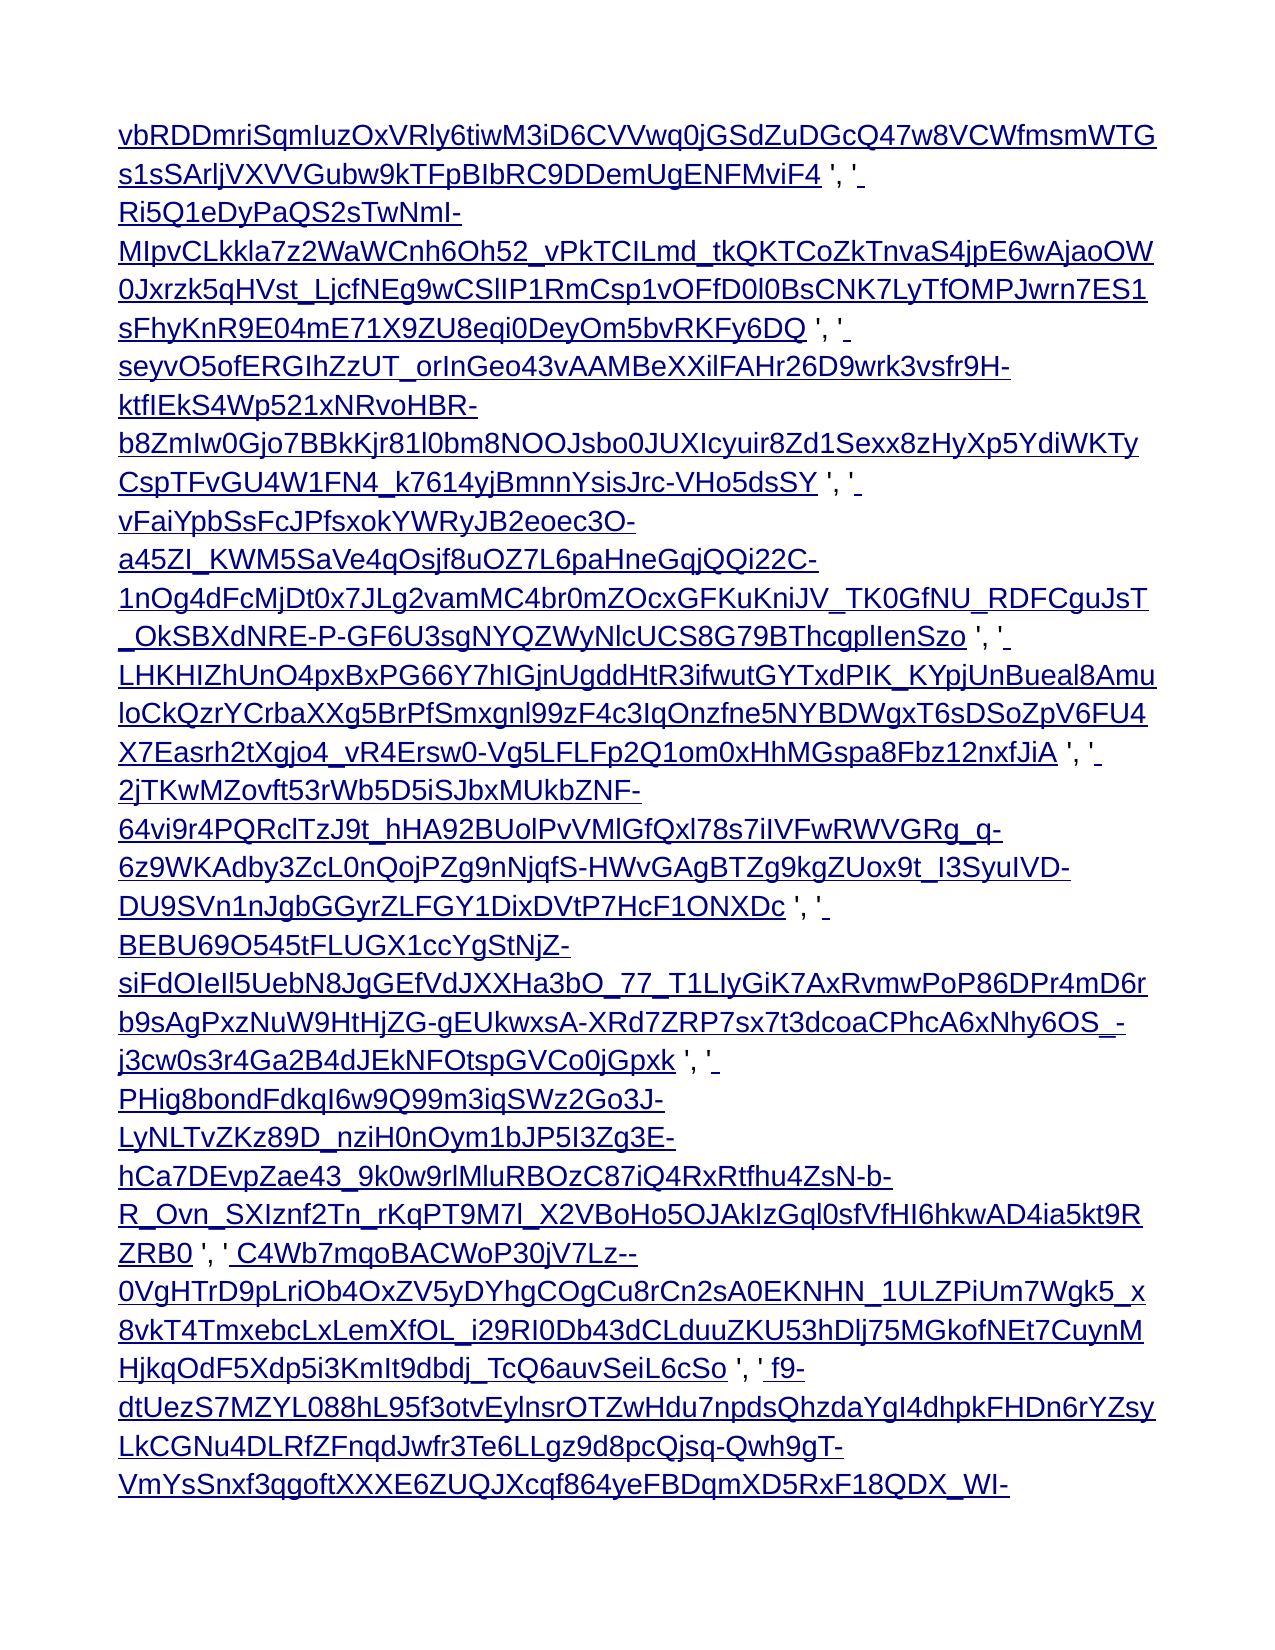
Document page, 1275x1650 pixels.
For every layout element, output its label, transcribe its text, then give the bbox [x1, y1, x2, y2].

text vbRDDmriSqmIuzOxVRly6tiwM3iD6CVVwq0jGSdZuDGcQ47w8VCWfmsmWTG [118, 118, 1157, 147]
text s1sSArljVXVVGubw9kTFpBIbRC9DDemUgENFMviF4 ', ' Ri5Q1eDyPaQS2sTwNmI-MIpvCLkkla7z2WaWCnh6Oh52_vPkTCILmd_tkQKTCoZkTnvaS4jpE6wAjaoOW0Jxrzk5qHVst_LjcfNEg9wCSlIP1RmCsp1vOFfD0l0BsCNK7LyTfOMPJwrn7ES1sFhyKnR9E04mE71X9ZU8eqi0DeyOm5bvRKFy6DQ ', ' seyvO5ofERGIhZzUT_orInGeo43vAAMBeXXilFAHr26D9wrk3vsfr9H-ktfIEkS4Wp521xNRvoHBR-b8ZmIw0Gjo7BBkKjr81l0bm8NOOJsbo0JUXIcyuir8Zd1Sexx8zHyXp5YdiWKTyCspTFvGU4W1FN4_k7614yjBmnnYsisJrc-VHo5dsSY ', ' vFaiYpbSsFcJPfsxokYWRyJB2eoec3O-a45ZI_KWM5SaVe4qOsjf8uOZ7L6paHneGqjQQi22C-1nOg4dFcMjDt0x7JLg2vamMC4br0mZOcxGFKuKniJV_TK0GfNU_RDFCguJsT_OkSBXdNRE-P-GF6U3sgNYQZWyNlcUCS8G79BThcgplIenSzo ', ' LHKHIZhUnO4pxBxPG66Y7hIGjnUgddHtR3ifwutGYTxdPIK_KYpjUnBueal8Amu [118, 149, 1157, 687]
text loCkQzrYCrbaXXg5BrPfSmxgnl99zF4c3IqOnzfne5NYBDWgxT6sDSoZpV6FU4X7Easrh2tXgjo4_vR4Ersw0-Vg5LFLFp2Q1om0xHhMGspa8Fbz12nxfJiA ', ' 2jTKwMZovft53rWb5D5iSJbxMUkbZNF-64vi9r4PQRclTzJ9t_hHA92BUolPvVMlGfQxl78s7iIVFwRWVGRg_q-6z9WKAdby3ZcL0nQojPZg9nNjqfS-HWvGAgBTZg9kgZUox9t_I3SyuIVD-DU9SVn1nJgbGGyrZLFGY1DixDVtP7HcF1ONXDc ', ' BEBU69O545tFLUGX1ccYgStNjZ-siFdOIeIl5UebN8JgGEfVdJXXHa3bO_77_T1LIyGiK7AxRvmwPoP86DPr4mD6rb9sAgPxzNuW9HtHjZG-gEUkwxsA-XRd7ZRP7sx7t3dcoaCPhcA6xNhy6OS_-j3cw0s3r4Ga2B4dJEkNFOtspGVCo0jGpxk ', ' PHig8bondFdkqI6w9Q99m3iqSWz2Go3J-LyNLTvZKz89D_nziH0nOym1bJP5I3Zg3E-hCa7DEvpZae43_9k0w9rlMluRBOzC87iQ4RxRtfhu4ZsN-b-R_Ovn_SXIznf2Tn_rKqPT9M7l_X2VBoHo5OJAkIzGql0sfVfHI6hkwAD4ia5kt9RZRB0 ', ' C4Wb7mqoBACWoP30jV7Lz--0VgHTrD9pLriOb4OxZV5yDYhgCOgCu8rCn2sA0EKNHN_1ULZPiUm7Wgk5_x8vkT4TmxebcLxLemXfOL_i29RI0Db43dCLduuZKU53hDlj75MGkofNEt7CuynMHjkqOdF5Xdp5i3KmIt9dbdj_TcQ6auvSeiL6cSo ', ' f9-dtUezS7MZYL088hL95f3otvEylnsrOTZwHdu7npdsQhzdaYgI4dhpkFHDn6rYZsyLkCGNu4DLRfZFnqdJwfr3Te6LLgz9d8pcQjsq-Qwh9gT-VmYsSnxf3qgoftXXXE6ZUQJXcqf864yeFBDqmXD5RxF18QDX_WI- [118, 689, 1157, 1501]
